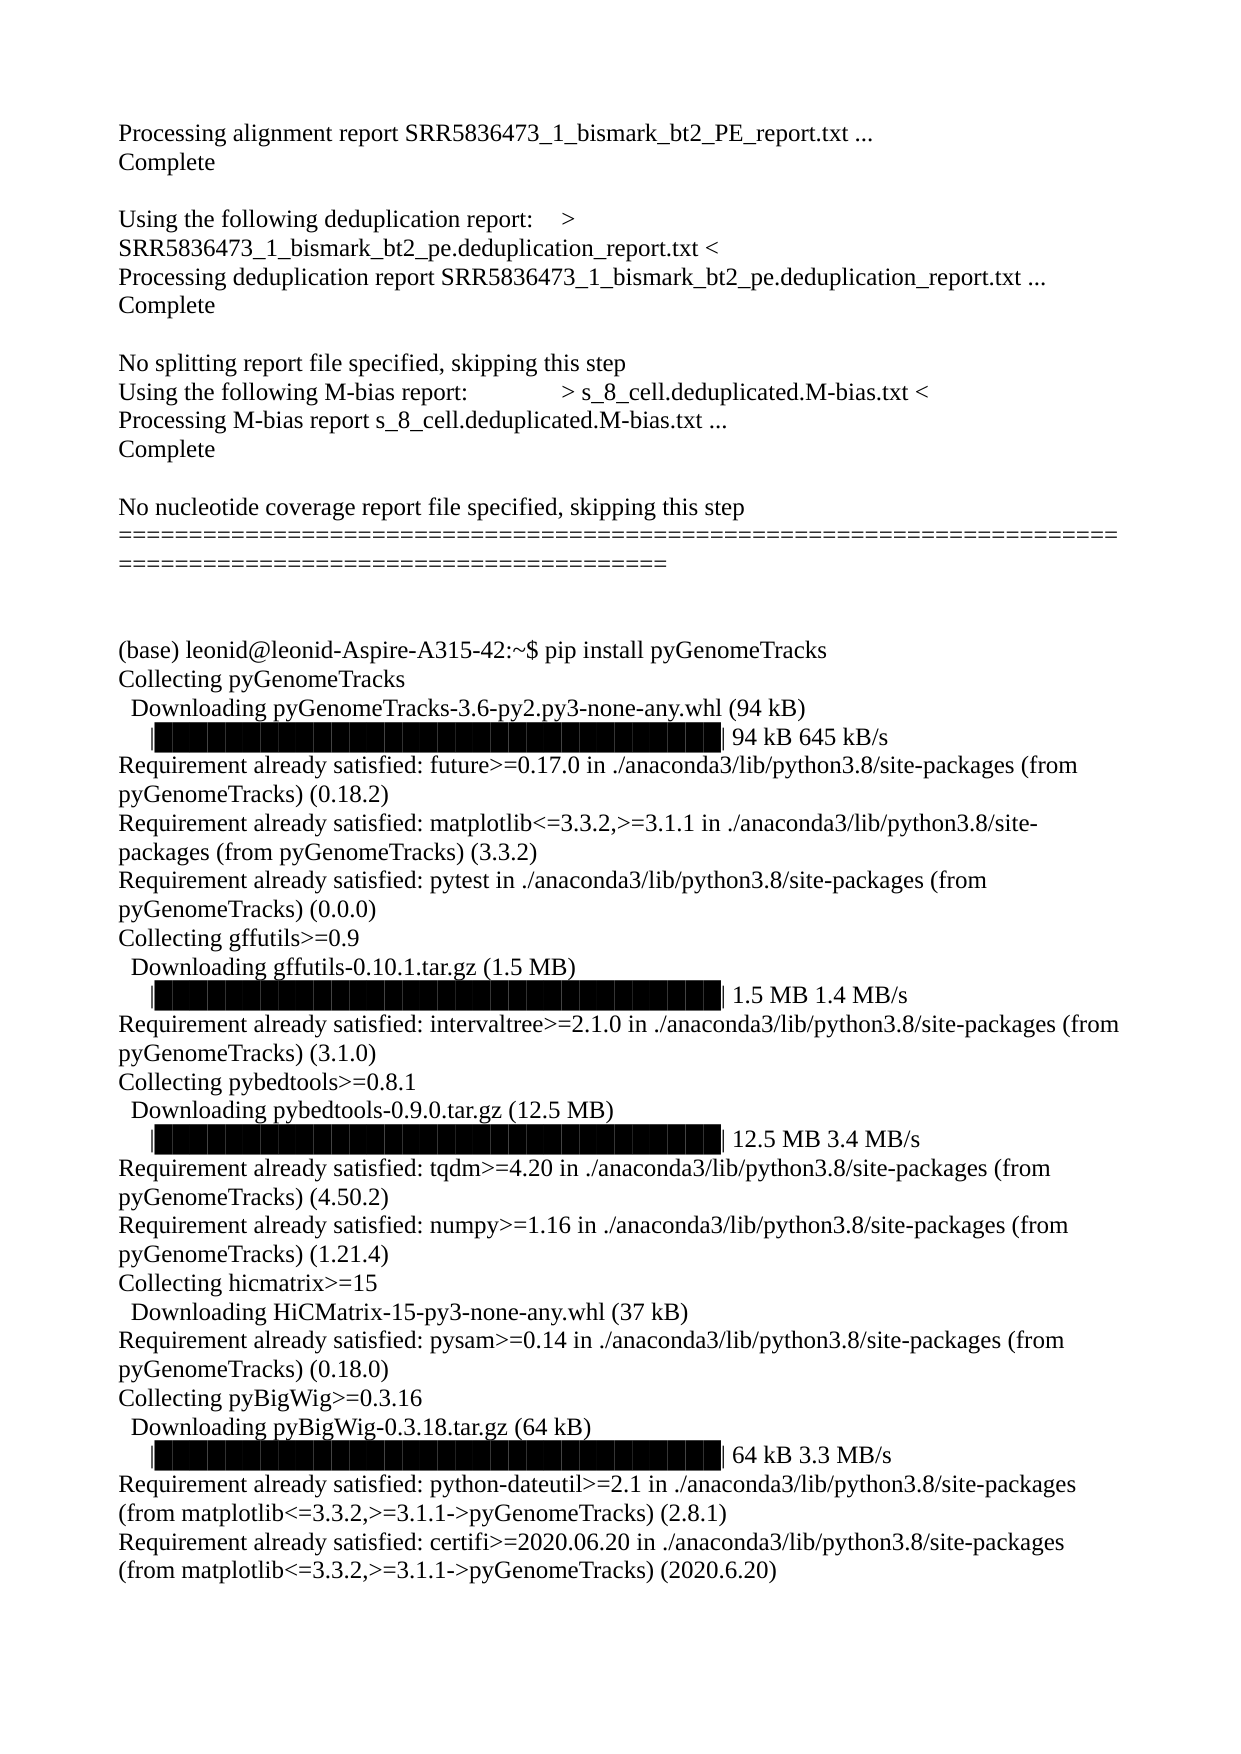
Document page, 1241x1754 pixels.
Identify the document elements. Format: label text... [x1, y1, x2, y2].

text Complete [118, 291, 1122, 319]
text |████████████████████████████████| 12.5 MB 3.4 MB/s [118, 1124, 154, 1153]
text Collecting pybedtools>=0.8.1 [118, 1067, 1122, 1096]
text Collecting hicmatrix>=15 [118, 1268, 1122, 1297]
text Downloading gffutils-0.10.1.tar.gz (1.5 MB) [118, 952, 1122, 981]
text Downloading pybedtools-0.9.0.tar.gz (12.5 MB) [118, 1096, 1122, 1124]
text Requirement already satisfied: intervaltree>=2.1.0 in ./anaconda3/lib/python3.8/site-packages (from pyGenomeTracks) (3.1.0) [118, 1009, 1122, 1067]
text |████████████████████████████████| 94 kB 645 kB/s [118, 722, 154, 751]
text Requirement already satisfied: pysam>=0.14 in ./anaconda3/lib/python3.8/site-packages (from pyGenomeTracks) (0.18.0) [118, 1326, 1122, 1383]
text Requirement already satisfied: certifi>=2020.06.20 in ./anaconda3/lib/python3.8/site-packages (from matplotlib<=3.3.2,>=3.1.1->pyGenomeTracks) (2020.6.20) [118, 1527, 1122, 1584]
text Collecting gffutils>=0.9 [118, 923, 1122, 952]
text Requirement already satisfied: numpy>=1.16 in ./anaconda3/lib/python3.8/site-packages (from pyGenomeTracks) (1.21.4) [118, 1211, 1122, 1268]
text Downloading HiCMatrix-15-py3-none-any.whl (37 kB) [118, 1297, 1122, 1326]
text |████████████████████████████████| 1.5 MB 1.4 MB/s [721, 981, 1122, 1009]
text Downloading pyBigWig-0.3.18.tar.gz (64 kB) [118, 1412, 1122, 1441]
text |████████████████████████████████| 64 kB 3.3 MB/s [118, 1441, 154, 1469]
text Complete [118, 434, 1122, 463]
text Requirement already satisfied: pytest in ./anaconda3/lib/python3.8/site-packages (from pyGenomeTracks) (0.0.0) [118, 866, 1122, 923]
text Collecting pyBigWig>=0.3.16 [118, 1383, 1122, 1412]
text Processing alignment report SRR5836473_1_bismark_bt2_PE_report.txt ... [118, 118, 1122, 147]
text Requirement already satisfied: python-dateutil>=2.1 in ./anaconda3/lib/python3.8/site-packages (from matplotlib<=3.3.2,>=3.1.1->pyGenomeTracks) (2.8.1) [118, 1469, 1122, 1527]
text Requirement already satisfied: matplotlib<=3.3.2,>=3.1.1 in ./anaconda3/lib/python3.8/site-packages (from pyGenomeTracks) (3.3.2) [118, 808, 1122, 866]
text ============================================================================================================== [118, 521, 1122, 578]
text |████████████████████████████████| 64 kB 3.3 MB/s [721, 1441, 1122, 1469]
text No nucleotide coverage report file specified, skipping this step [118, 492, 1122, 521]
text |████████████████████████████████| 1.5 MB 1.4 MB/s [118, 981, 154, 1009]
text Processing deduplication report SRR5836473_1_bismark_bt2_pe.deduplication_report.txt ... [118, 262, 1122, 291]
text Downloading pyGenomeTracks-3.6-py2.py3-none-any.whl (94 kB) [118, 693, 1122, 722]
text Processing M-bias report s_8_cell.deduplicated.M-bias.txt ... [118, 406, 1122, 434]
text No splitting report file specified, skipping this step [118, 348, 1122, 377]
text Collecting pyGenomeTracks [118, 664, 1122, 693]
text |████████████████████████████████| 94 kB 645 kB/s [721, 722, 1122, 751]
text Requirement already satisfied: future>=0.17.0 in ./anaconda3/lib/python3.8/site-packages (from pyGenomeTracks) (0.18.2) [118, 751, 1122, 808]
text Complete [118, 147, 1122, 176]
text |████████████████████████████████| 12.5 MB 3.4 MB/s [721, 1124, 1122, 1153]
text Using the following deduplication report: > SRR5836473_1_bismark_bt2_pe.deduplication_report.txt < [118, 204, 1122, 262]
text (base) leonid@leonid-Aspire-A315-42:~$ pip install pyGenomeTracks [118, 636, 1122, 664]
text Requirement already satisfied: tqdm>=4.20 in ./anaconda3/lib/python3.8/site-packages (from pyGenomeTracks) (4.50.2) [118, 1153, 1122, 1211]
text Using the following M-bias report: > s_8_cell.deduplicated.M-bias.txt < [118, 377, 1122, 406]
